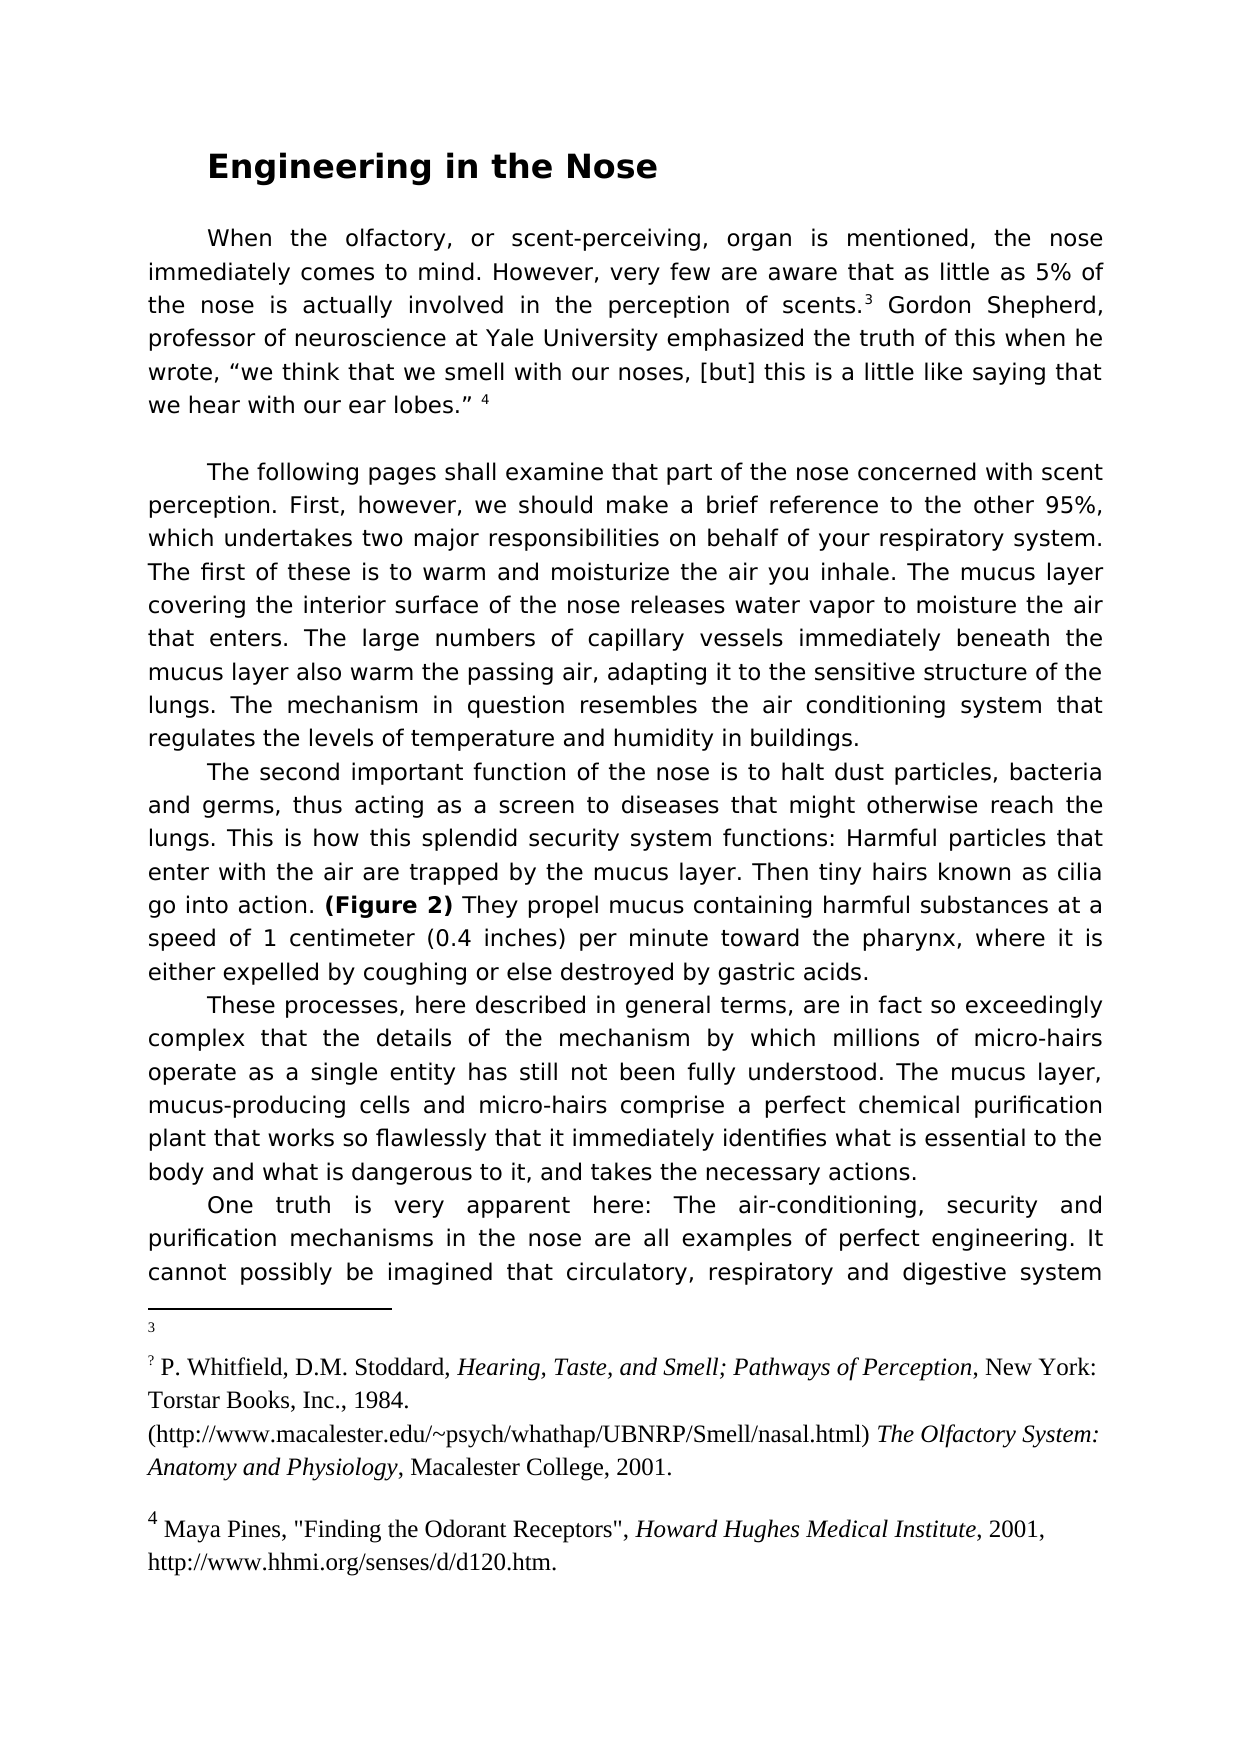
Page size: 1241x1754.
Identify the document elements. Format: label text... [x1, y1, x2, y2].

text Engineering in the Nose [148, 148, 1104, 187]
text ? P. Whitfield, D.M. Stoddard, Hearing, Taste, and Smell; Pathways of Perception, New York: Torstar Books, Inc., 1984. (http://www.macalester.edu/~psych/whathap/UBNRP/Smell/nasal.html) The Olfactory System: Anatomy and Physiology, Macalester College, 2001. [148, 1349, 1104, 1482]
text When the olfactory, or scent-perceiving, organ is mentioned, the nose immediately comes to mind. However, very few are aware that as little as 5% of the nose is actually involved in the perception of scents. Gordon Shepherd, professor of neuroscience at Yale University emphasized the truth of this when he wrote, “we think that we smell with our noses, [but] this is a little like saying that we hear with our ear lobes.” [148, 220, 1104, 420]
text One truth is very apparent here: The air-conditioning, security and purification mechanisms in the nose are all examples of perfect engineering. It cannot possibly be imagined that circulatory, respiratory and digestive system [148, 1187, 1104, 1287]
text Maya Pines, "Finding the Odorant Receptors", Howard Hughes Medical Institute, 2001, http://www.hhmi.org/senses/d/d120.htm. [148, 1511, 1104, 1577]
text These processes, here described in general terms, are in fact so exceedingly complex that the details of the mechanism by which millions of micro-hairs operate as a single entity has still not been fully understood. The mucus layer, mucus-producing cells and micro-hairs comprise a perfect chemical purification plant that works so flawlessly that it immediately identifies what is essential to the body and what is dangerous to it, and takes the necessary actions. [148, 987, 1104, 1187]
text The following pages shall examine that part of the nose concerned with scent perception. First, however, we should make a brief reference to the other 95%, which undertakes two major responsibilities on behalf of your respiratory system. The first of these is to warm and moisturize the air you inhale. The mucus layer covering the interior surface of the nose releases water vapor to moisture the air that enters. The large numbers of capillary vessels immediately beneath the mucus layer also warm the passing air, adapting it to the sensitive structure of the lungs. The mechanism in question resembles the air conditioning system that regulates the levels of temperature and humidity in buildings. [148, 453, 1104, 753]
text The second important function of the nose is to halt dust particles, bacteria and germs, thus acting as a screen to diseases that might otherwise reach the lungs. This is how this splendid security system functions: Harmful particles that enter with the air are trapped by the mucus layer. Then tiny hairs known as cilia go into action. (Figure 2) They propel mucus containing harmful substances at a speed of 1 centimeter (0.4 inches) per minute toward the pharynx, where it is either expelled by coughing or else destroyed by gastric acids. [148, 753, 1104, 987]
